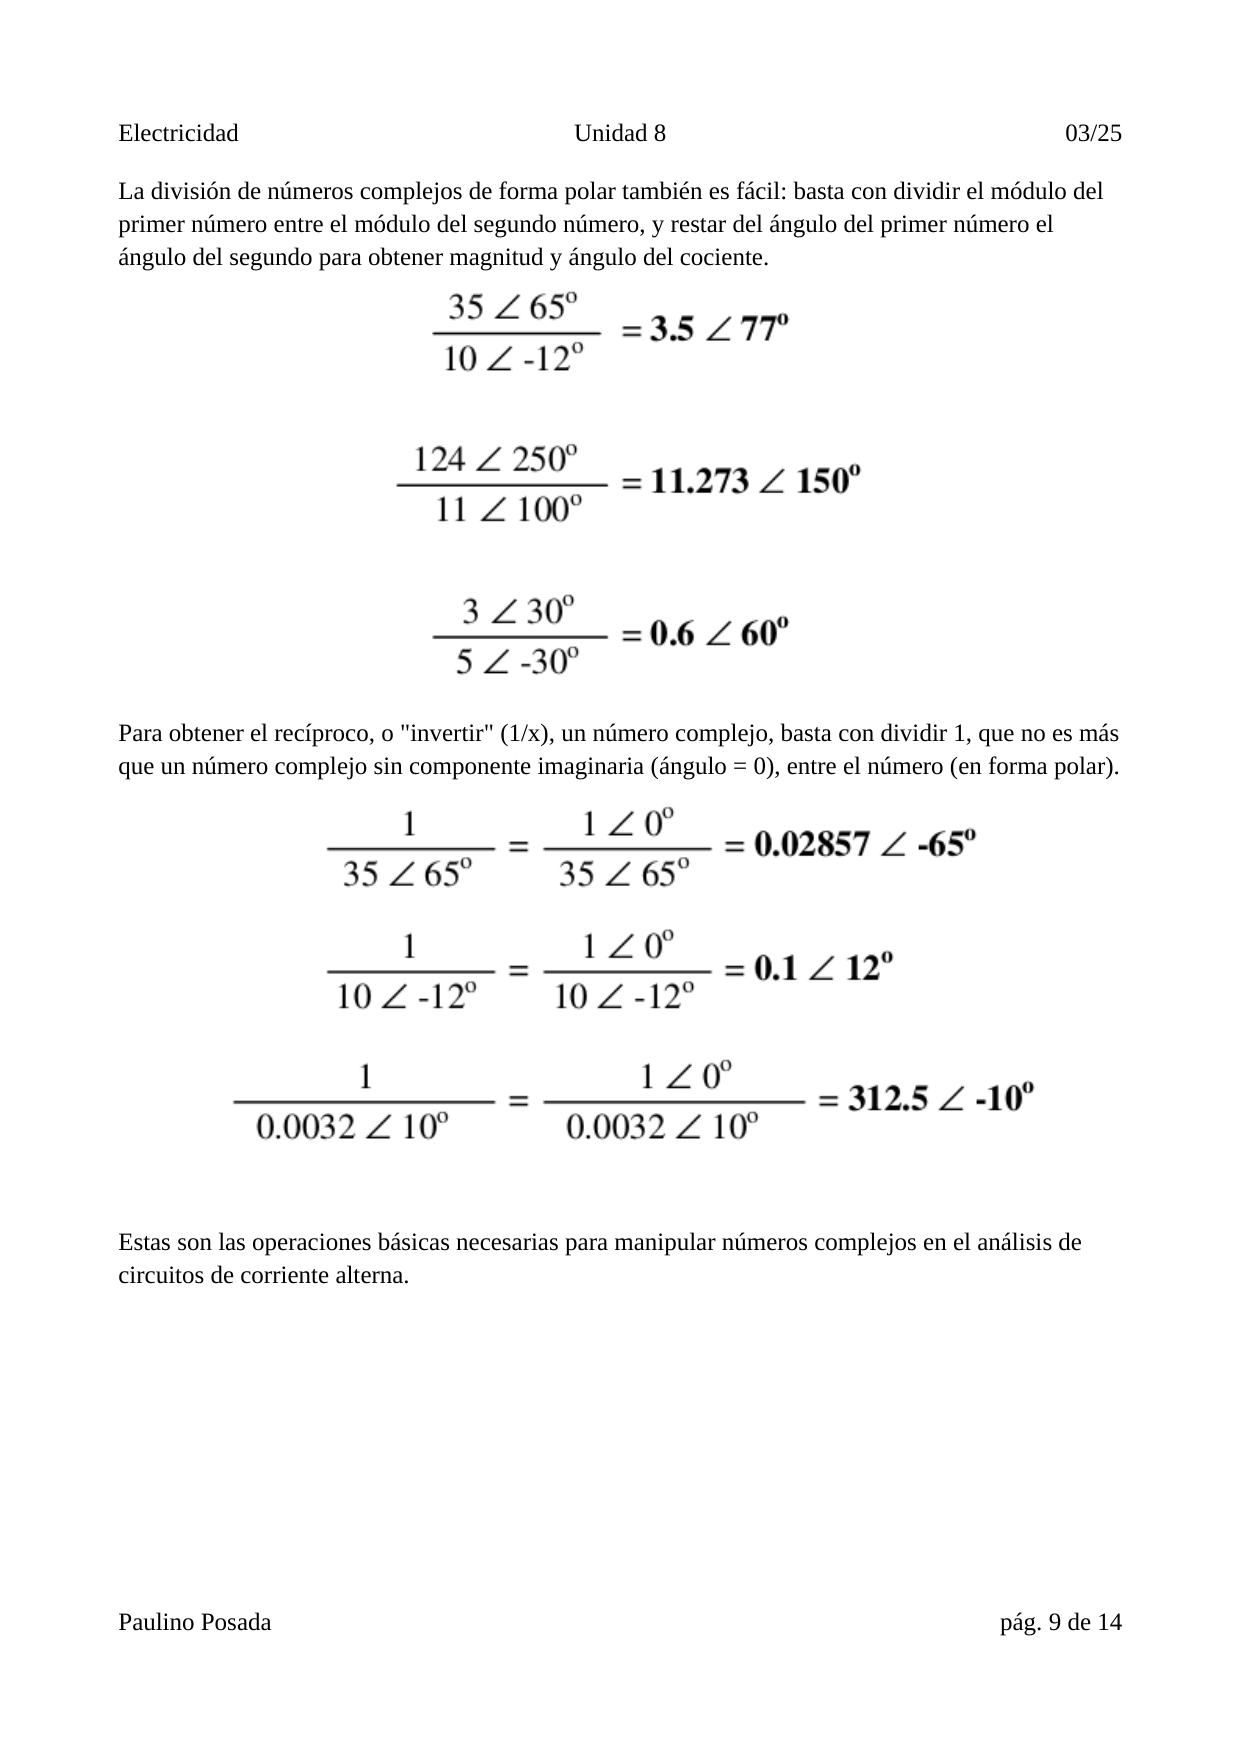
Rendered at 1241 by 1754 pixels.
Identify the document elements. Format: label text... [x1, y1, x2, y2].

picture [177, 799, 1063, 1156]
text La división de números complejos de forma polar también es fácil: basta con dividir el módulo del primer número entre el módulo del segundo número, y restar del ángulo del primer número el ángulo del segundo para obtener magnitud y ángulo del cociente. [118, 176, 1122, 271]
picture [370, 290, 870, 694]
text Para obtener el recíproco, o "invertir" (1/x), un número complejo, basta con dividir 1, que no es más que un número complejo sin componente imaginaria (ángulo = 0), entre el número (en forma polar). [118, 718, 1122, 780]
text Estas son las operaciones básicas necesarias para manipular números complejos en el análisis de circuitos de corriente alterna. [118, 1227, 1122, 1289]
